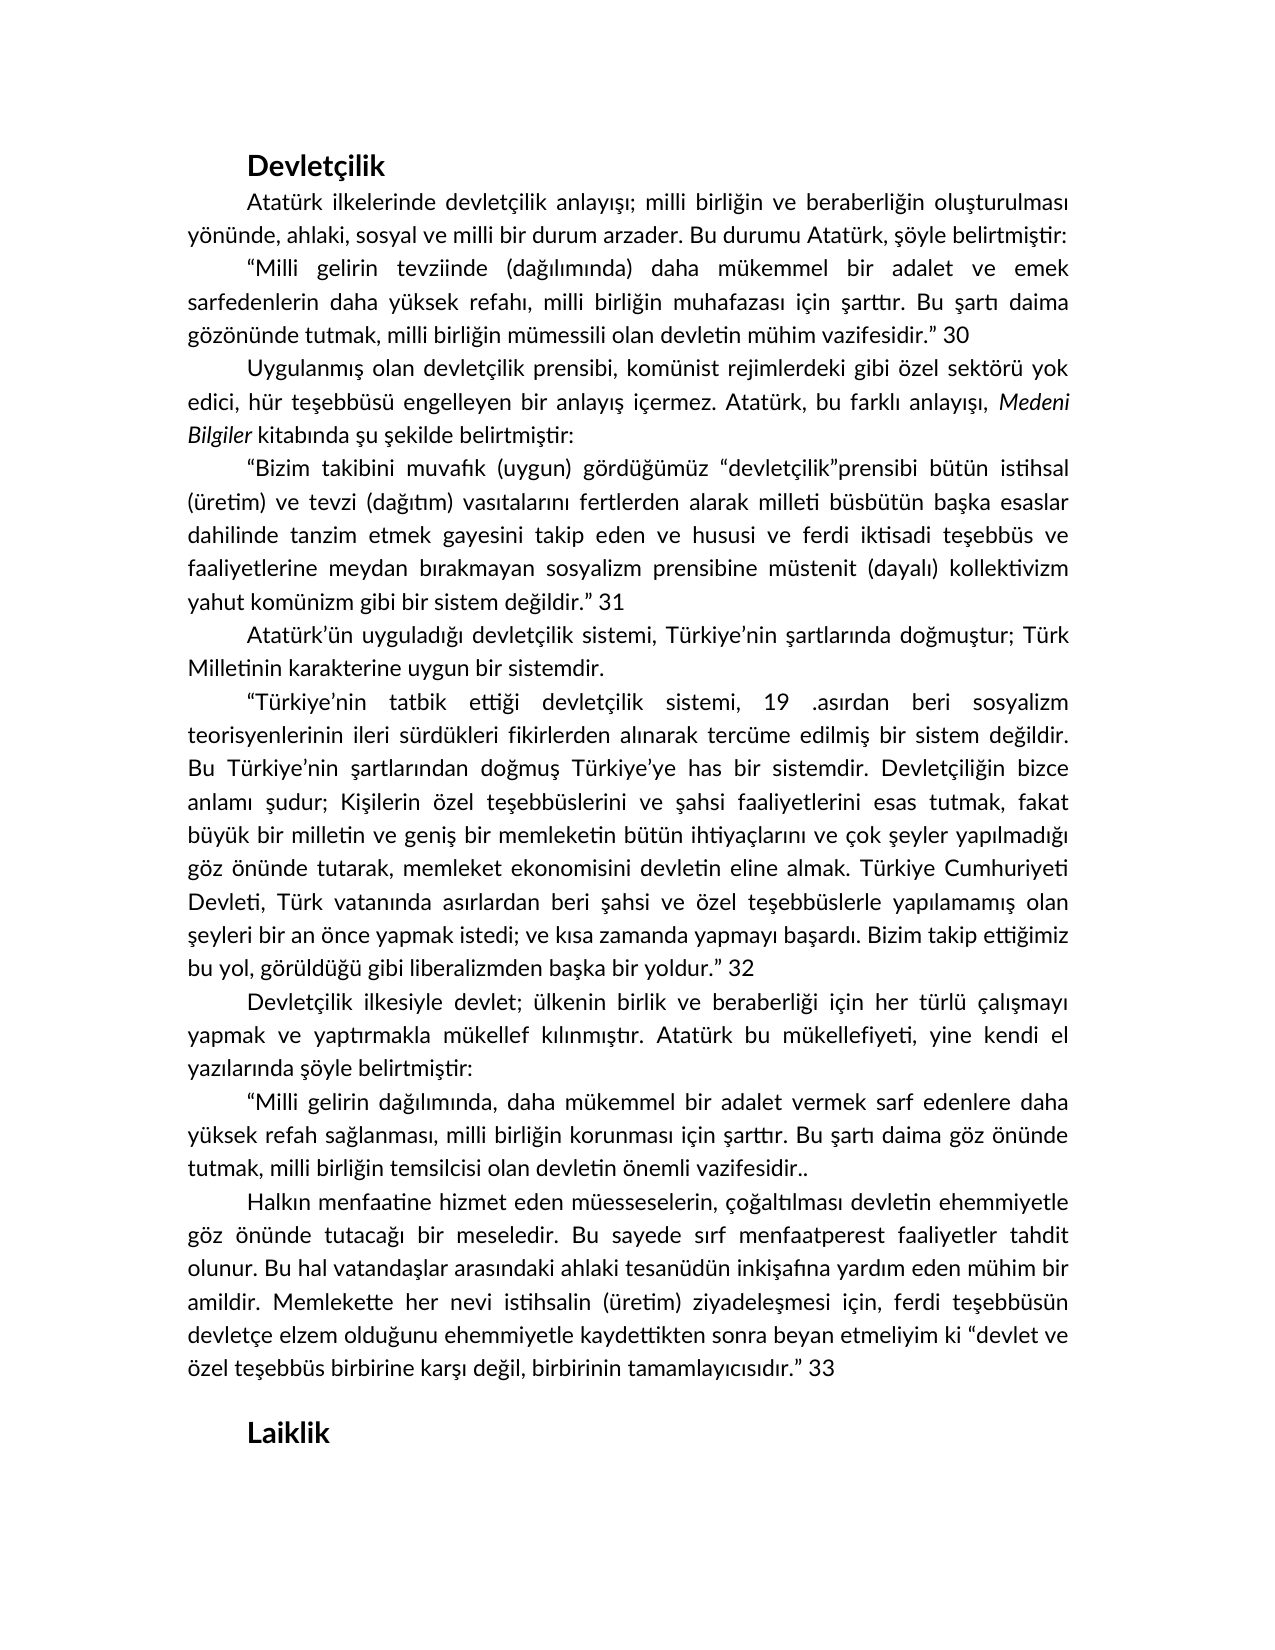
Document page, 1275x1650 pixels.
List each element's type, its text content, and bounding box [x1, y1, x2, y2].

text “Milli gelirin tevziinde (dağılımında) daha mükemmel bir adalet ve emek sarfedenlerin daha yüksek refahı, milli birliğin muhafazası için şarttır. Bu şartı daima gözönünde tutmak, milli birliğin mümessili olan devletin mühim vazifesidir.” 30 [187, 250, 1070, 350]
text Halkın menfaatine hizmet eden müesseselerin, çoğaltılması devletin ehemmiyetle göz önünde tutacağı bir meseledir. Bu sayede sırf menfaatperest faaliyetler tahdit olunur. Bu hal vatandaşlar arasındaki ahlaki tesanüdün inkişafına yardım eden mühim bir amildir. Memlekette her nevi istihsalin (üretim) ziyadeleşmesi için, ferdi teşebbüsün devletçe elzem olduğunu ehemmiyetle kaydettikten sonra beyan etmeliyim ki “devlet ve özel teşebbüs birbirine karşı değil, birbirinin tamamlayıcısıdır.” 33 [187, 1183, 1070, 1383]
text “Türkiye’nin tatbik ettiği devletçilik sistemi, 19 .asırdan beri sosyalizm teorisyenlerinin ileri sürdükleri fikirlerden alınarak tercüme edilmiş bir sistem değildir. Bu Türkiye’nin şartlarından doğmuş Türkiye’ye has bir sistemdir. Devletçiliğin bizce anlamı şudur; Kişilerin özel teşebbüslerini ve şahsi faaliyetlerini esas tutmak, fakat büyük bir milletin ve geniş bir memleketin bütün ihtiyaçlarını ve çok şeyler yapılmadığı göz önünde tutarak, memleket ekonomisini devletin eline almak. Türkiye Cumhuriyeti Devleti, Türk vatanında asırlardan beri şahsi ve özel teşebbüslerle yapılamamış olan şeyleri bir an önce yapmak istedi; ve kısa zamanda yapmayı başardı. Bizim takip ettiğimiz bu yol, görüldüğü gibi liberalizmden başka bir yoldur.” 32 [187, 683, 1070, 983]
text Laiklik [187, 1417, 1070, 1450]
text Atatürk’ün uyguladığı devletçilik sistemi, Türkiye’nin şartlarında doğmuştur; Türk Milletinin karakterine uygun bir sistemdir. [187, 617, 1070, 683]
text Devletçilik [187, 150, 1070, 183]
text “Bizim takibini muvafık (uygun) gördüğümüz “devletçilik”prensibi bütün istihsal (üretim) ve tevzi (dağıtım) vasıtalarını fertlerden alarak milleti büsbütün başka esaslar dahilinde tanzim etmek gayesini takip eden ve hususi ve ferdi iktisadi teşebbüs ve faaliyetlerine meydan bırakmayan sosyalizm prensibine müstenit (dayalı) kollektivizm yahut komünizm gibi bir sistem değildir.” 31 [187, 450, 1070, 617]
text “Milli gelirin dağılımında, daha mükemmel bir adalet vermek sarf edenlere daha yüksek refah sağlanması, milli birliğin korunması için şarttır. Bu şartı daima göz önünde tutmak, milli birliğin temsilcisi olan devletin önemli vazifesidir.. [187, 1083, 1070, 1183]
text Devletçilik ilkesiyle devlet; ülkenin birlik ve beraberliği için her türlü çalışmayı yapmak ve yaptırmakla mükellef kılınmıştır. Atatürk bu mükellefiyeti, yine kendi el yazılarında şöyle belirtmiştir: [187, 983, 1070, 1083]
text Atatürk ilkelerinde devletçilik anlayışı; milli birliğin ve beraberliğin oluşturulması yönünde, ahlaki, sosyal ve milli bir durum arzader. Bu durumu Atatürk, şöyle belirtmiştir: [187, 183, 1070, 250]
text Uygulanmış olan devletçilik prensibi, komünist rejimlerdeki gibi özel sektörü yok edici, hür teşebbüsü engelleyen bir anlayış içermez. Atatürk, bu farklı anlayışı, Medeni Bilgiler kitabında şu şekilde belirtmiştir: [187, 350, 1070, 450]
